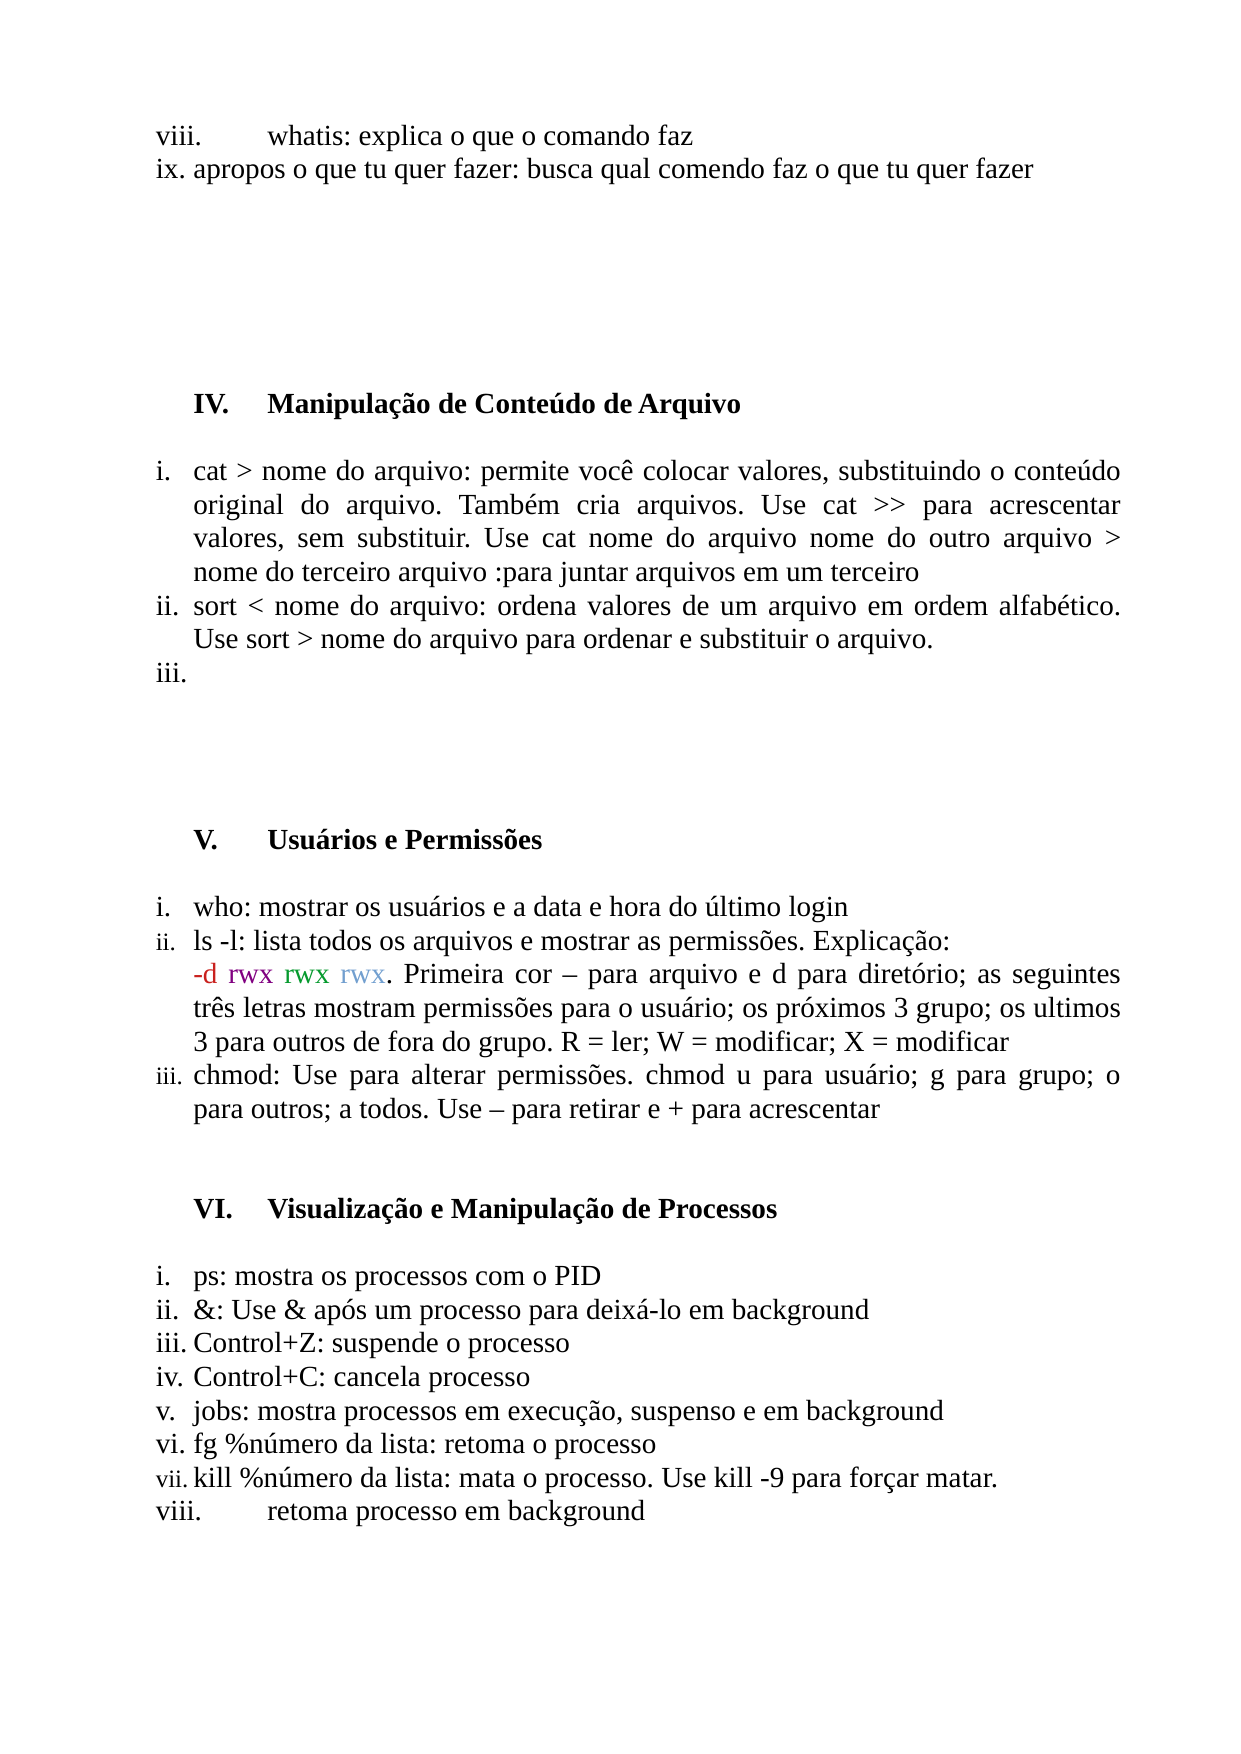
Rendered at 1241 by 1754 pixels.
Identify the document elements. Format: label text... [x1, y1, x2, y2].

list &: Use & após um processo para deixá-lo em background [156, 1292, 1122, 1326]
list whatis: explica o que o comando faz [156, 118, 1122, 152]
list kill %número da lista: mata o processo. Use kill -9 para forçar matar. [156, 1460, 1122, 1493]
list cat > nome do arquivo: permite você colocar valores, substituindo o conteúdo original do arquivo. Também cria arquivos. Use cat >> para acrescentar valores, sem substituir. Use cat nome do arquivo nome do outro arquivo > nome do terceiro arquivo :para juntar arquivos em um terceiro [156, 453, 1122, 588]
list chmod: Use para alterar permissões. chmod u para usuário; g para grupo; o para outros; a todos. Use – para retirar e + para acrescentar [156, 1057, 1122, 1124]
list V. Usuários e Permissões [156, 822, 1122, 856]
list Control+Z: suspende o processo [156, 1326, 1122, 1359]
list ls -l: lista todos os arquivos e mostrar as permissões. Explicação: [156, 923, 1122, 957]
list IV. Manipulação de Conteúdo de Arquivo [156, 386, 1122, 420]
list retoma processo em background [156, 1493, 1122, 1527]
list sort < nome do arquivo: ordena valores de um arquivo em ordem alfabético. Use sort > nome do arquivo para ordenar e substituir o arquivo. [156, 588, 1122, 655]
list -d rwx rwx rwx. Primeira cor – para arquivo e d para diretório; as seguintes três letras mostram permissões para o usuário; os próximos 3 grupo; os ultimos 3 para outros de fora do grupo. R = ler; W = modificar; X = modificar [156, 957, 1122, 1057]
list who: mostrar os usuários e a data e hora do último login [156, 889, 1122, 923]
list apropos o que tu quer fazer: busca qual comendo faz o que tu quer fazer [156, 152, 1122, 185]
list VI. Visualização e Manipulação de Processos [156, 1191, 1122, 1225]
list fg %número da lista: retoma o processo [156, 1426, 1122, 1460]
list jobs: mostra processos em execução, suspenso e em background [156, 1393, 1122, 1426]
list ps: mostra os processos com o PID [156, 1258, 1122, 1292]
list Control+C: cancela processo [156, 1359, 1122, 1393]
